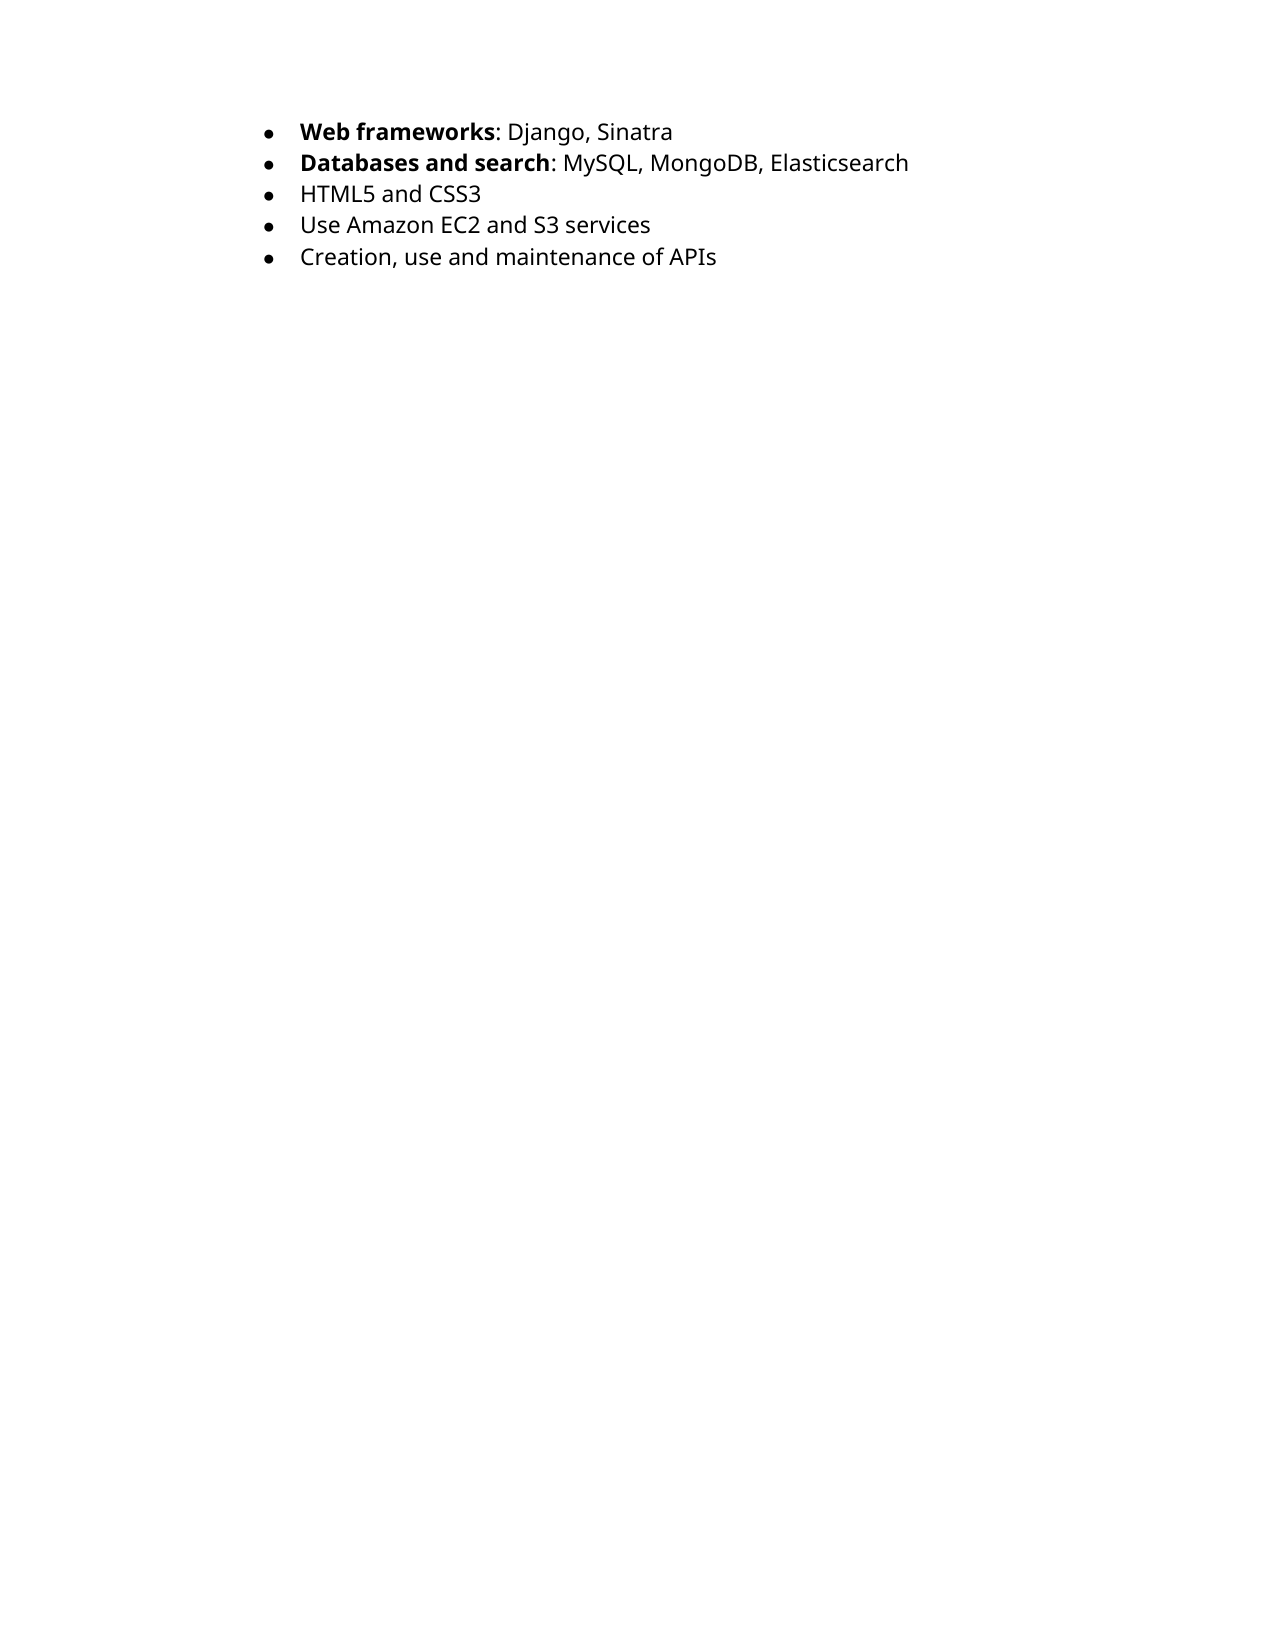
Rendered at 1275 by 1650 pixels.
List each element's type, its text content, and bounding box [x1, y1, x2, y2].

list Creation, use and maintenance of APIs [262, 241, 1125, 272]
list Web frameworks: Django, Sinatra [262, 116, 1125, 147]
list HTML5 and CSS3 [262, 178, 1125, 209]
list Use Amazon EC2 and S3 services [262, 209, 1125, 241]
list Databases and search: MySQL, MongoDB, Elasticsearch [262, 147, 1125, 178]
